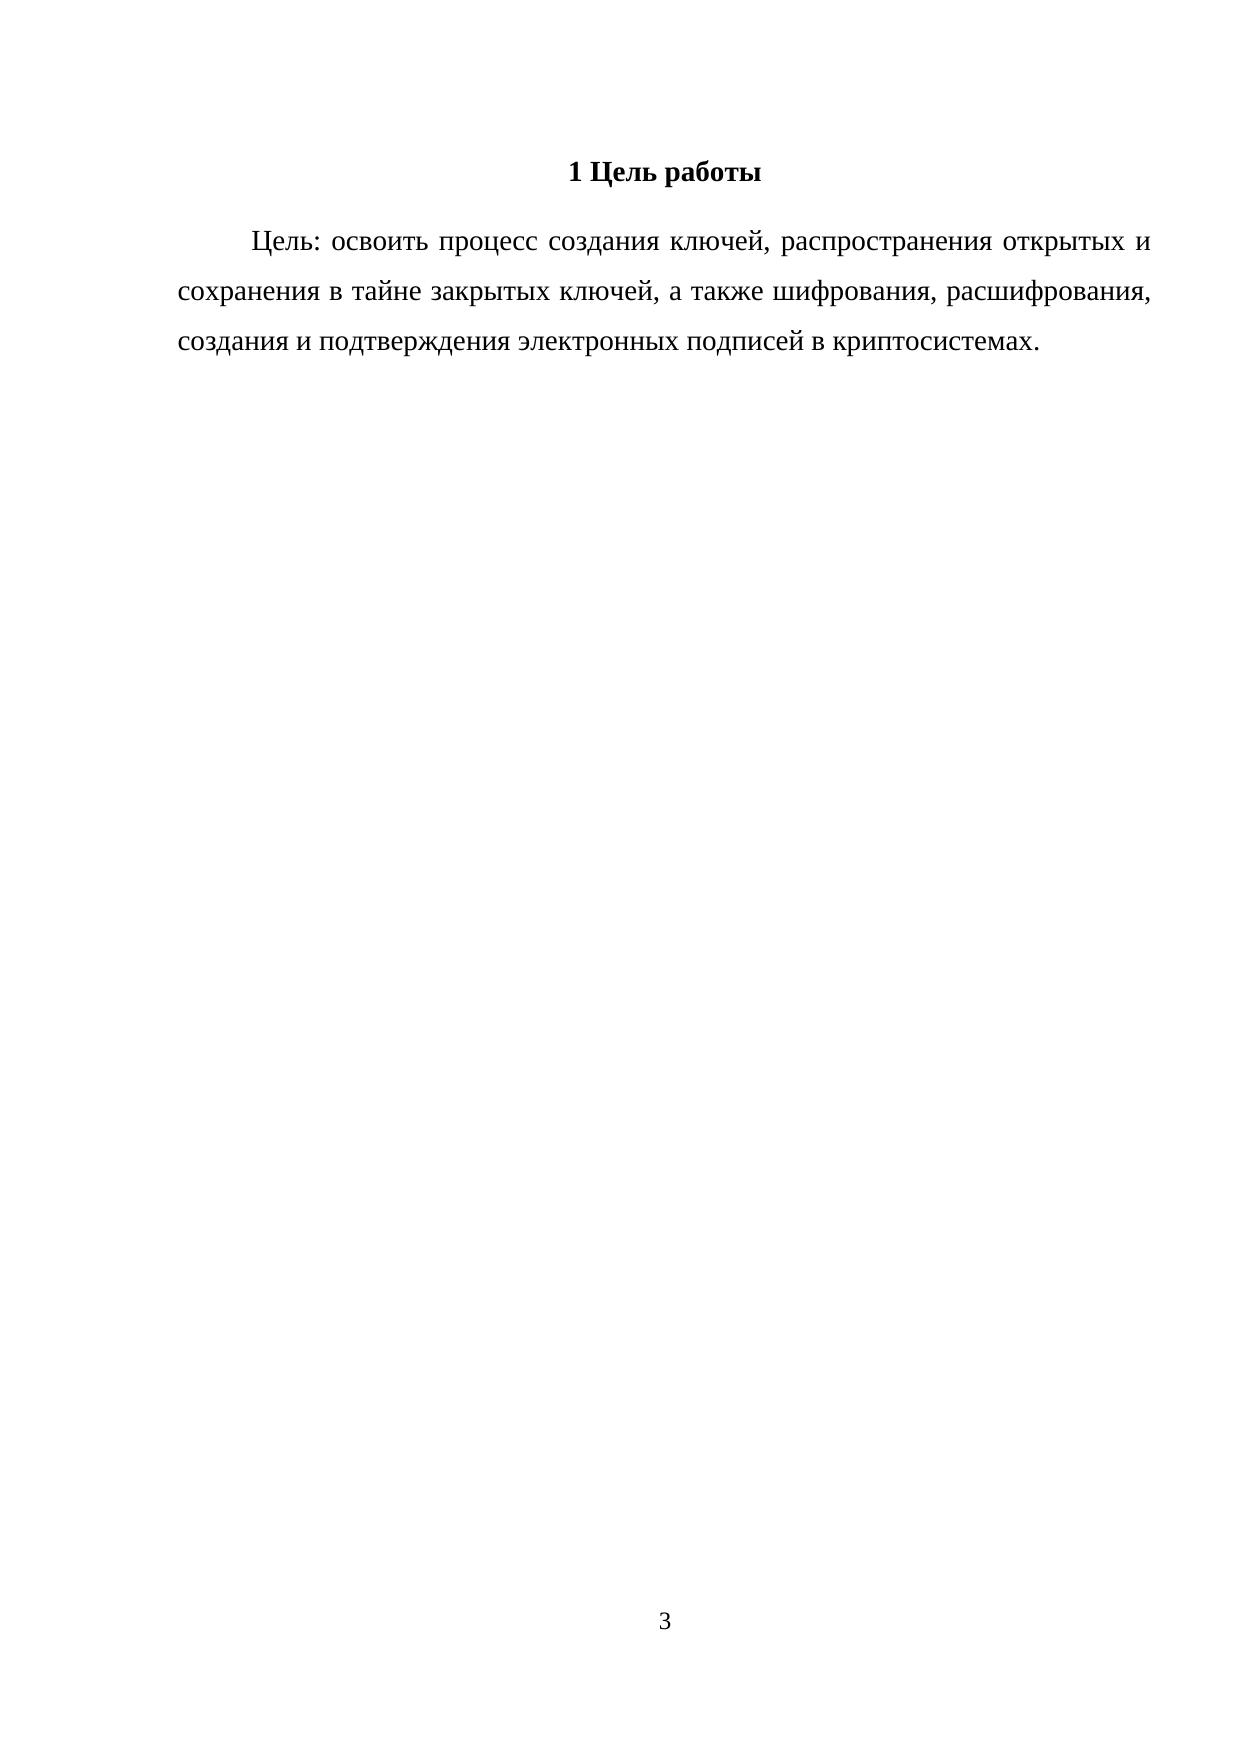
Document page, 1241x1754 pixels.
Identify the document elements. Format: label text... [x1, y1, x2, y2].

text Цель: освоить процесс создания ключей, распространения открытых и сохранения в тайне закрытых ключей, а также шифрования, расшифрования, создания и подтверждения электронных подписей в криптосистемах. [177, 223, 1152, 357]
subtitle 1 Цель работы [177, 154, 1152, 187]
